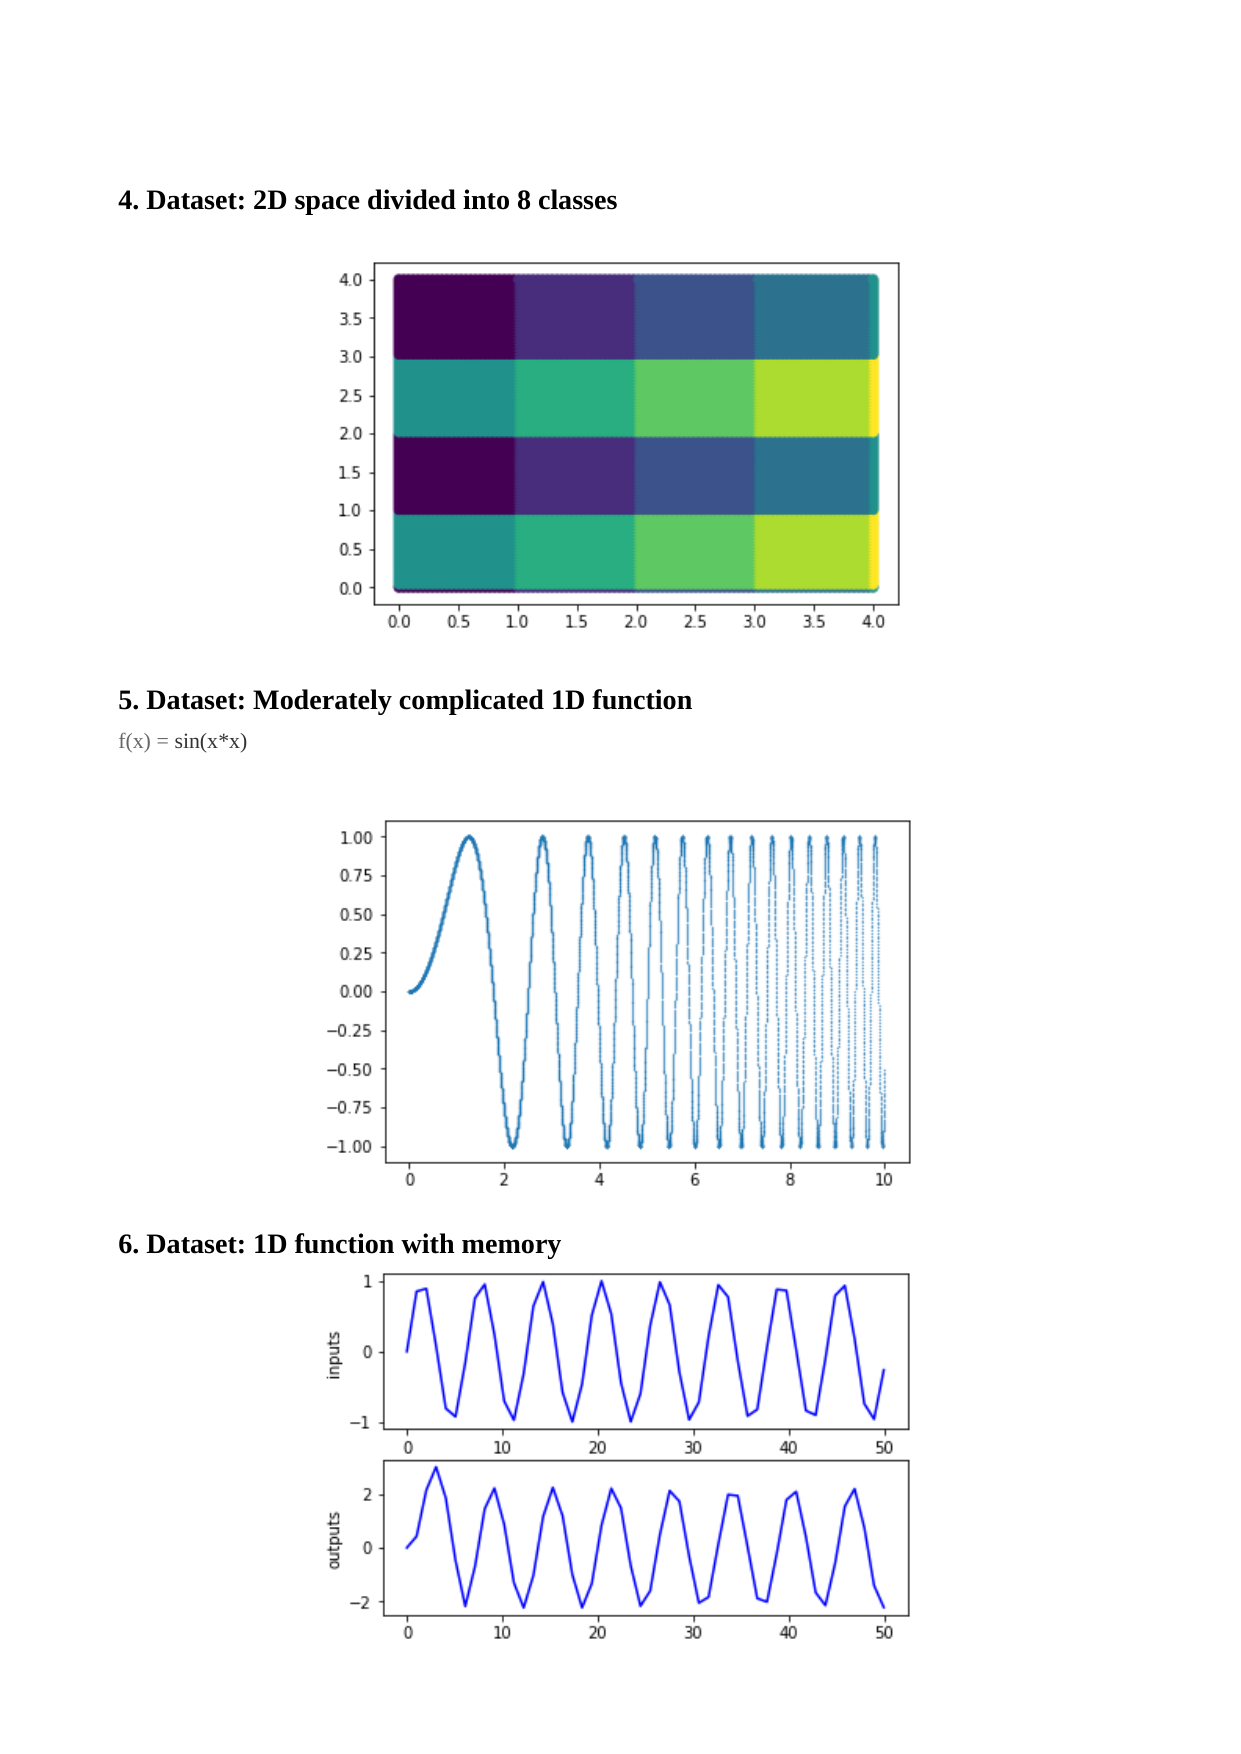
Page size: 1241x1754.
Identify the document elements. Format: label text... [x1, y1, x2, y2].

text 4. Dataset: 2D space divided into 8 classes [118, 183, 1122, 215]
text 6. Dataset: 1D function with memory [118, 1227, 1122, 1259]
picture [327, 247, 914, 642]
picture [317, 1259, 924, 1653]
subtitle 5. Dataset: Moderately complicated 1D function [118, 683, 1122, 716]
text f(x) = sin(x*x) [118, 728, 1122, 753]
picture [315, 805, 925, 1200]
